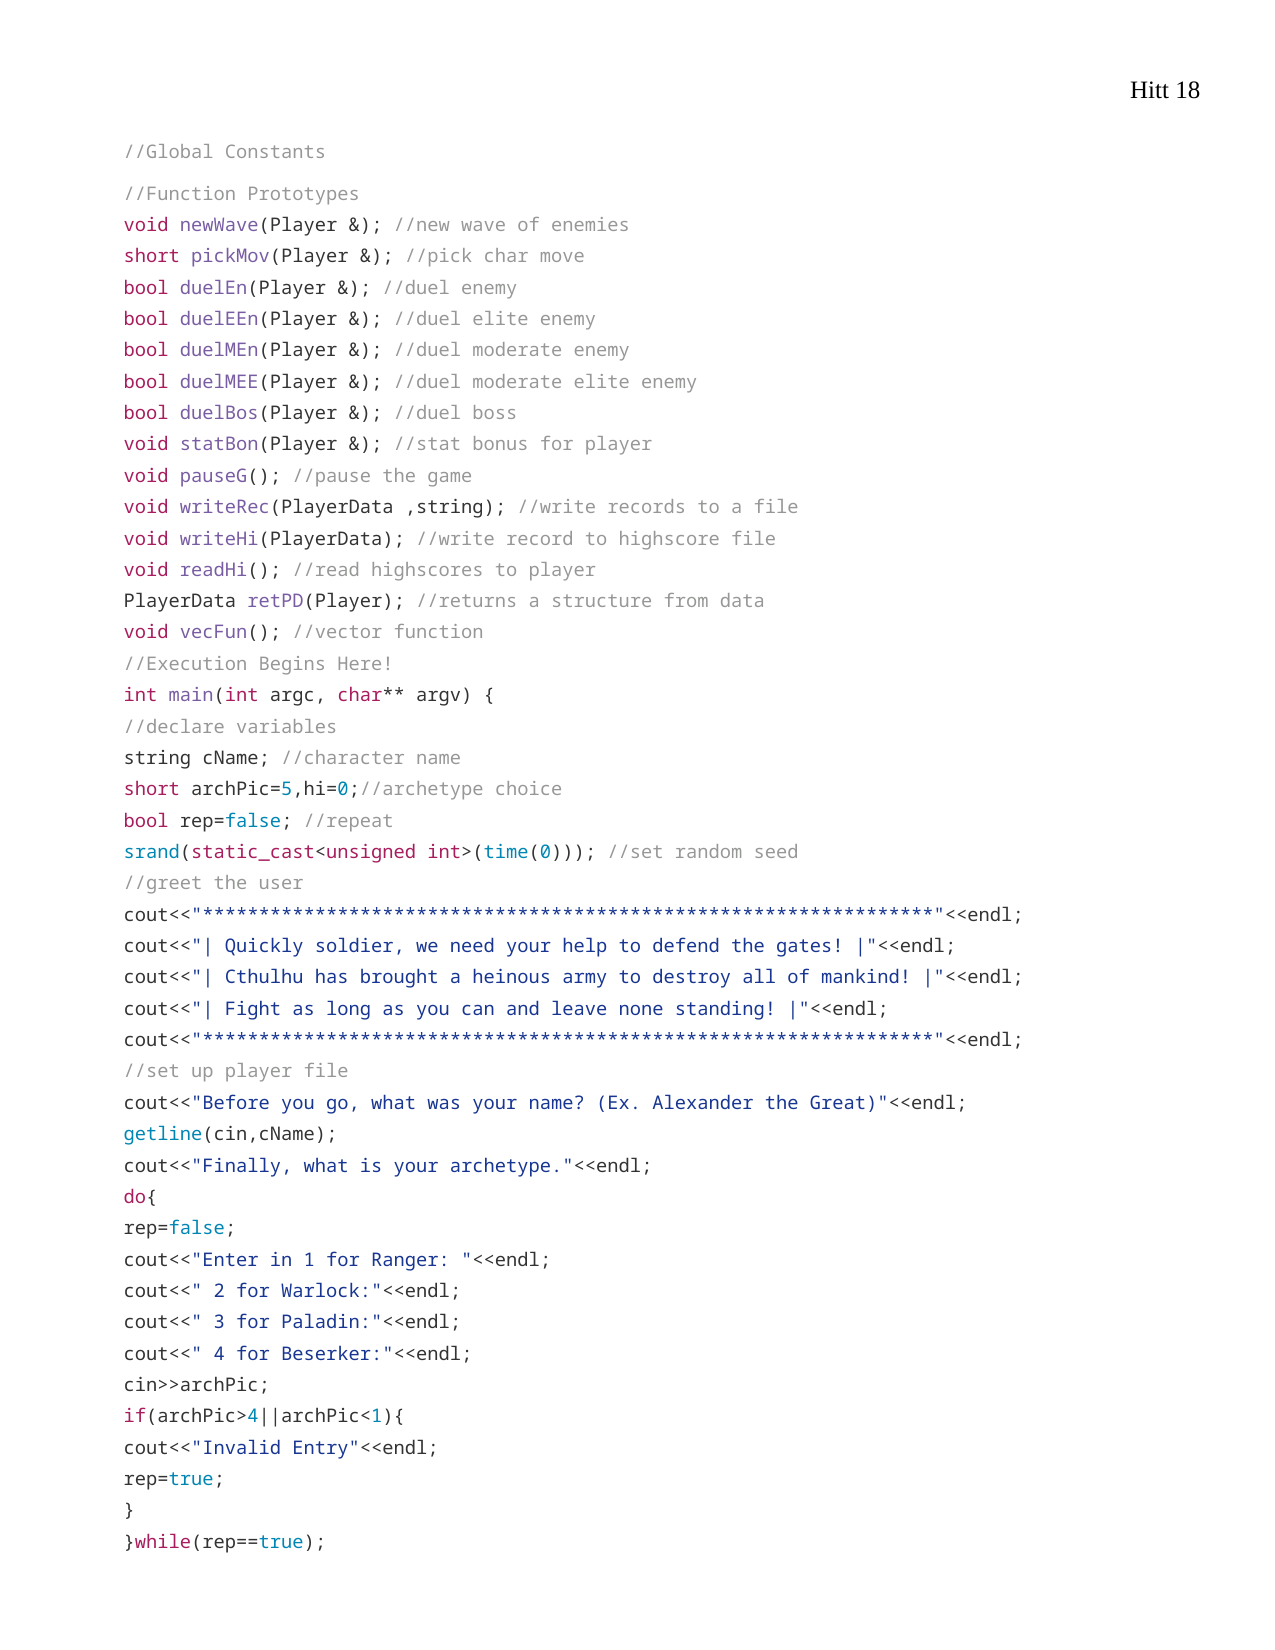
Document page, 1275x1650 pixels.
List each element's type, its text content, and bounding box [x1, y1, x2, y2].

table_cell [75, 1306, 120, 1337]
table_cell void writeRec(PlayerData ,string); //write records to a file [120, 491, 1082, 522]
table_cell [75, 522, 120, 553]
table_cell [75, 647, 120, 679]
table_cell cout<<"Finally, what is your archetype."<<endl; [120, 1149, 1082, 1180]
table_cell [75, 365, 120, 396]
table_cell [75, 773, 120, 804]
table_cell [75, 396, 120, 428]
table_cell [75, 459, 120, 491]
table_cell //Execution Begins Here! [120, 647, 1082, 679]
table_cell cin>>archPic; [120, 1369, 1082, 1400]
table_cell void writeHi(PlayerData); //write record to highscore file [120, 522, 1082, 553]
table_cell bool duelEEn(Player &); //duel elite enemy [120, 303, 1082, 334]
table_cell do{ [120, 1180, 1082, 1212]
table_cell [75, 334, 120, 365]
table_cell [120, 166, 1082, 177]
table_cell [75, 491, 120, 522]
table_cell PlayerData retPD(Player); //returns a structure from data [120, 585, 1082, 616]
table_cell } [120, 1494, 1082, 1525]
table_cell cout<<" 4 for Beserker:"<<endl; [120, 1337, 1082, 1368]
table_cell void newWave(Player &); //new wave of enemies [120, 208, 1082, 240]
table_cell int main(int argc, char** argv) { [120, 679, 1082, 710]
table_cell cout<<"| Fight as long as you can and leave none standing! |"<<endl; [120, 992, 1082, 1023]
table_cell [75, 271, 120, 302]
table_cell [75, 1243, 120, 1274]
table_cell //greet the user [120, 867, 1082, 898]
table_cell //declare variables [120, 710, 1082, 741]
table_cell [75, 679, 120, 710]
table_cell void readHi(); //read highscores to player [120, 553, 1082, 584]
table_cell [75, 1180, 120, 1212]
table_cell [75, 1463, 120, 1494]
table_cell cout<<"*****************************************************************"<<endl; [120, 1024, 1082, 1055]
table_cell [75, 867, 120, 898]
table_cell [75, 585, 120, 616]
table_cell [75, 177, 120, 208]
table_cell [75, 961, 120, 992]
table_cell [75, 1431, 120, 1462]
table_cell bool rep=false; //repeat [120, 804, 1082, 835]
table_cell [75, 135, 120, 166]
table_cell cout<<"| Quickly soldier, we need your help to defend the gates! |"<<endl; [120, 930, 1082, 961]
table_cell [75, 240, 120, 271]
table_cell [75, 710, 120, 741]
table_cell [75, 1400, 120, 1431]
table_cell [75, 835, 120, 867]
table_cell short pickMov(Player &); //pick char move [120, 240, 1082, 271]
table_cell [75, 166, 120, 177]
table_cell if(archPic>4||archPic<1){ [120, 1400, 1082, 1431]
table_cell [75, 1525, 120, 1557]
table_cell srand(static_cast<unsigned int>(time(0))); //set random seed [120, 835, 1082, 867]
table_cell [75, 1086, 120, 1118]
table_cell }while(rep==true); [120, 1525, 1082, 1557]
table_cell void pauseG(); //pause the game [120, 459, 1082, 491]
table_cell void vecFun(); //vector function [120, 616, 1082, 647]
table_cell bool duelBos(Player &); //duel boss [120, 396, 1082, 428]
table_cell [75, 1024, 120, 1055]
table_cell [75, 1149, 120, 1180]
table_cell void statBon(Player &); //stat bonus for player [120, 428, 1082, 459]
table_cell [75, 804, 120, 835]
table_cell [75, 1274, 120, 1306]
table_cell short archPic=5,hi=0;//archetype choice [120, 773, 1082, 804]
table_cell //Function Prototypes [120, 177, 1082, 208]
table_cell cout<<"| Cthulhu has brought a heinous army to destroy all of mankind! |"<<endl; [120, 961, 1082, 992]
table_cell [75, 616, 120, 647]
table_cell cout<<"*****************************************************************"<<endl; [120, 898, 1082, 929]
table_cell [75, 992, 120, 1023]
table_cell bool duelMEE(Player &); //duel moderate elite enemy [120, 365, 1082, 396]
table_cell cout<<"Enter in 1 for Ranger: "<<endl; [120, 1243, 1082, 1274]
table_cell [75, 553, 120, 584]
table_cell [75, 1369, 120, 1400]
table_cell //set up player file [120, 1055, 1082, 1086]
table_cell cout<<"Invalid Entry"<<endl; [120, 1431, 1082, 1462]
table_cell [75, 208, 120, 240]
table_cell [75, 428, 120, 459]
table_cell getline(cin,cName); [120, 1118, 1082, 1149]
table_cell [75, 1337, 120, 1368]
table_cell string cName; //character name [120, 741, 1082, 773]
table_cell bool duelMEn(Player &); //duel moderate enemy [120, 334, 1082, 365]
table_cell [75, 1212, 120, 1243]
table_cell [75, 930, 120, 961]
table_cell bool duelEn(Player &); //duel enemy [120, 271, 1082, 302]
table_cell [75, 1118, 120, 1149]
table_cell //Global Constants [120, 135, 1082, 166]
table_cell cout<<"Before you go, what was your name? (Ex. Alexander the Great)"<<endl; [120, 1086, 1082, 1118]
table_cell [75, 1055, 120, 1086]
table_cell [75, 1494, 120, 1525]
table_cell rep=true; [120, 1463, 1082, 1494]
table_cell cout<<" 3 for Paladin:"<<endl; [120, 1306, 1082, 1337]
table_cell [75, 898, 120, 929]
table_cell rep=false; [120, 1212, 1082, 1243]
table_cell cout<<" 2 for Warlock:"<<endl; [120, 1274, 1082, 1306]
table_cell [75, 303, 120, 334]
table_cell [75, 741, 120, 773]
